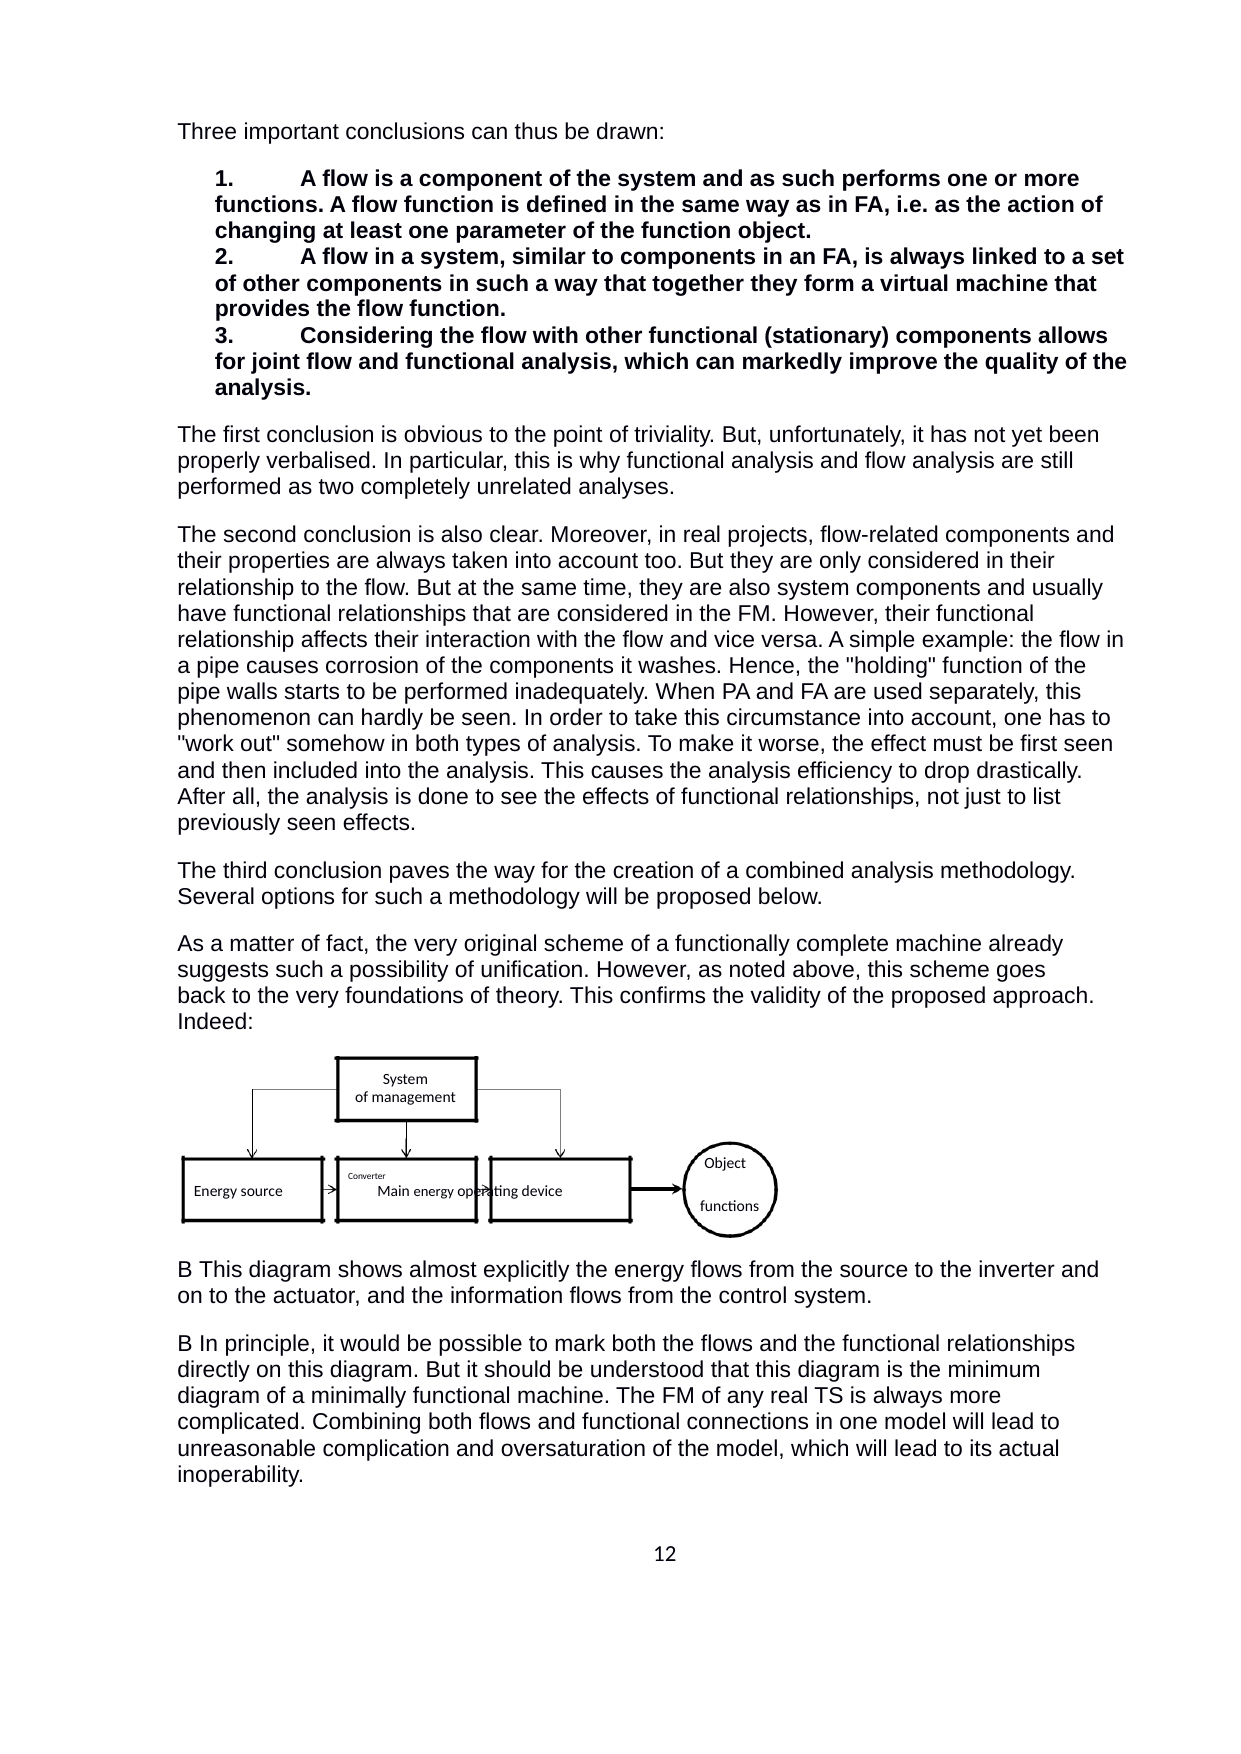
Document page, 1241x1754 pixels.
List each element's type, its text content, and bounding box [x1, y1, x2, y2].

picture [754, 1182, 780, 1199]
text The second conclusion is also clear. Moreover, in real projects, flow-related components and their properties are always taken into account too. But they are only considered in their relationship to the flow. But at the same time, they are also system components and usually have functional relationships that are considered in the FM. However, their functional relationship affects their interaction with the flow and vice versa. A simple example: the flow in a pipe causes corrosion of the components it washes. Hence, the "holding" function of the pipe walls starts to be performed inadequately. When PA and FA are used separately, this phenomenon can hardly be seen. In order to take this circumstance into account, one has to "work out" somehow in both types of analysis. To make it worse, the effect must be first seen and then included into the analysis. This causes the analysis efficiency to drop drastically. After all, the analysis is done to see the effects of functional relationships, not just to list previously seen effects. [177, 522, 1125, 835]
text As a matter of fact, the very original scheme of a functionally complete machine already suggests such a possibility of unification. However, as noted above, this scheme goes back to the very foundations of theory. This confirms the validity of the proposed approach. Indeed: [177, 931, 1100, 1034]
text Three important conclusions can thus be drawn: [177, 118, 1152, 144]
list This diagram shows almost explicitly the energy flows from the source to the inverter and on to the actuator, and the information flows from the control system. [177, 1257, 1104, 1308]
text The first conclusion is obvious to the point of triviality. But, unfortunately, it has not yet been properly verbalised. In particular, this is why functional analysis and flow analysis are still performed as two completely unrelated analyses. [177, 422, 1146, 499]
text Energy source Main energy operating device [194, 1182, 754, 1199]
text of management [150, 1088, 660, 1106]
list A flow in a system, similar to components in an FA, is always linked to a set of other components in such a way that together they form a virtual machine that provides the flow function. [214, 244, 1152, 322]
list Considering the flow with other functional (stationary) components allows for joint flow and functional analysis, which can markedly improve the quality of the analysis. [214, 322, 1129, 400]
text Converter [348, 1173, 1152, 1182]
text Object [704, 1154, 1152, 1173]
text System [150, 1069, 660, 1088]
text 12 [150, 1539, 1179, 1567]
list A flow is a component of the system and as such performs one or more functions. A flow function is defined in the same way as in FA, i.e. as the action of changing at least one parameter of the function object. [214, 166, 1139, 243]
text functions [700, 1199, 1152, 1215]
text The third conclusion paves the way for the creation of a combined analysis methodology. Several options for such a methodology will be proposed below. [177, 858, 1089, 909]
picture [181, 1056, 780, 1241]
list In principle, it would be possible to mark both the flows and the functional relationships directly on this diagram. But it should be understood that this diagram is the minimum diagram of a minimally functional machine. The FM of any real TS is always more complicated. Combining both flows and functional connections in one model will lead to unreasonable complication and oversaturation of the model, which will lead to its actual inoperability. [177, 1330, 1092, 1487]
